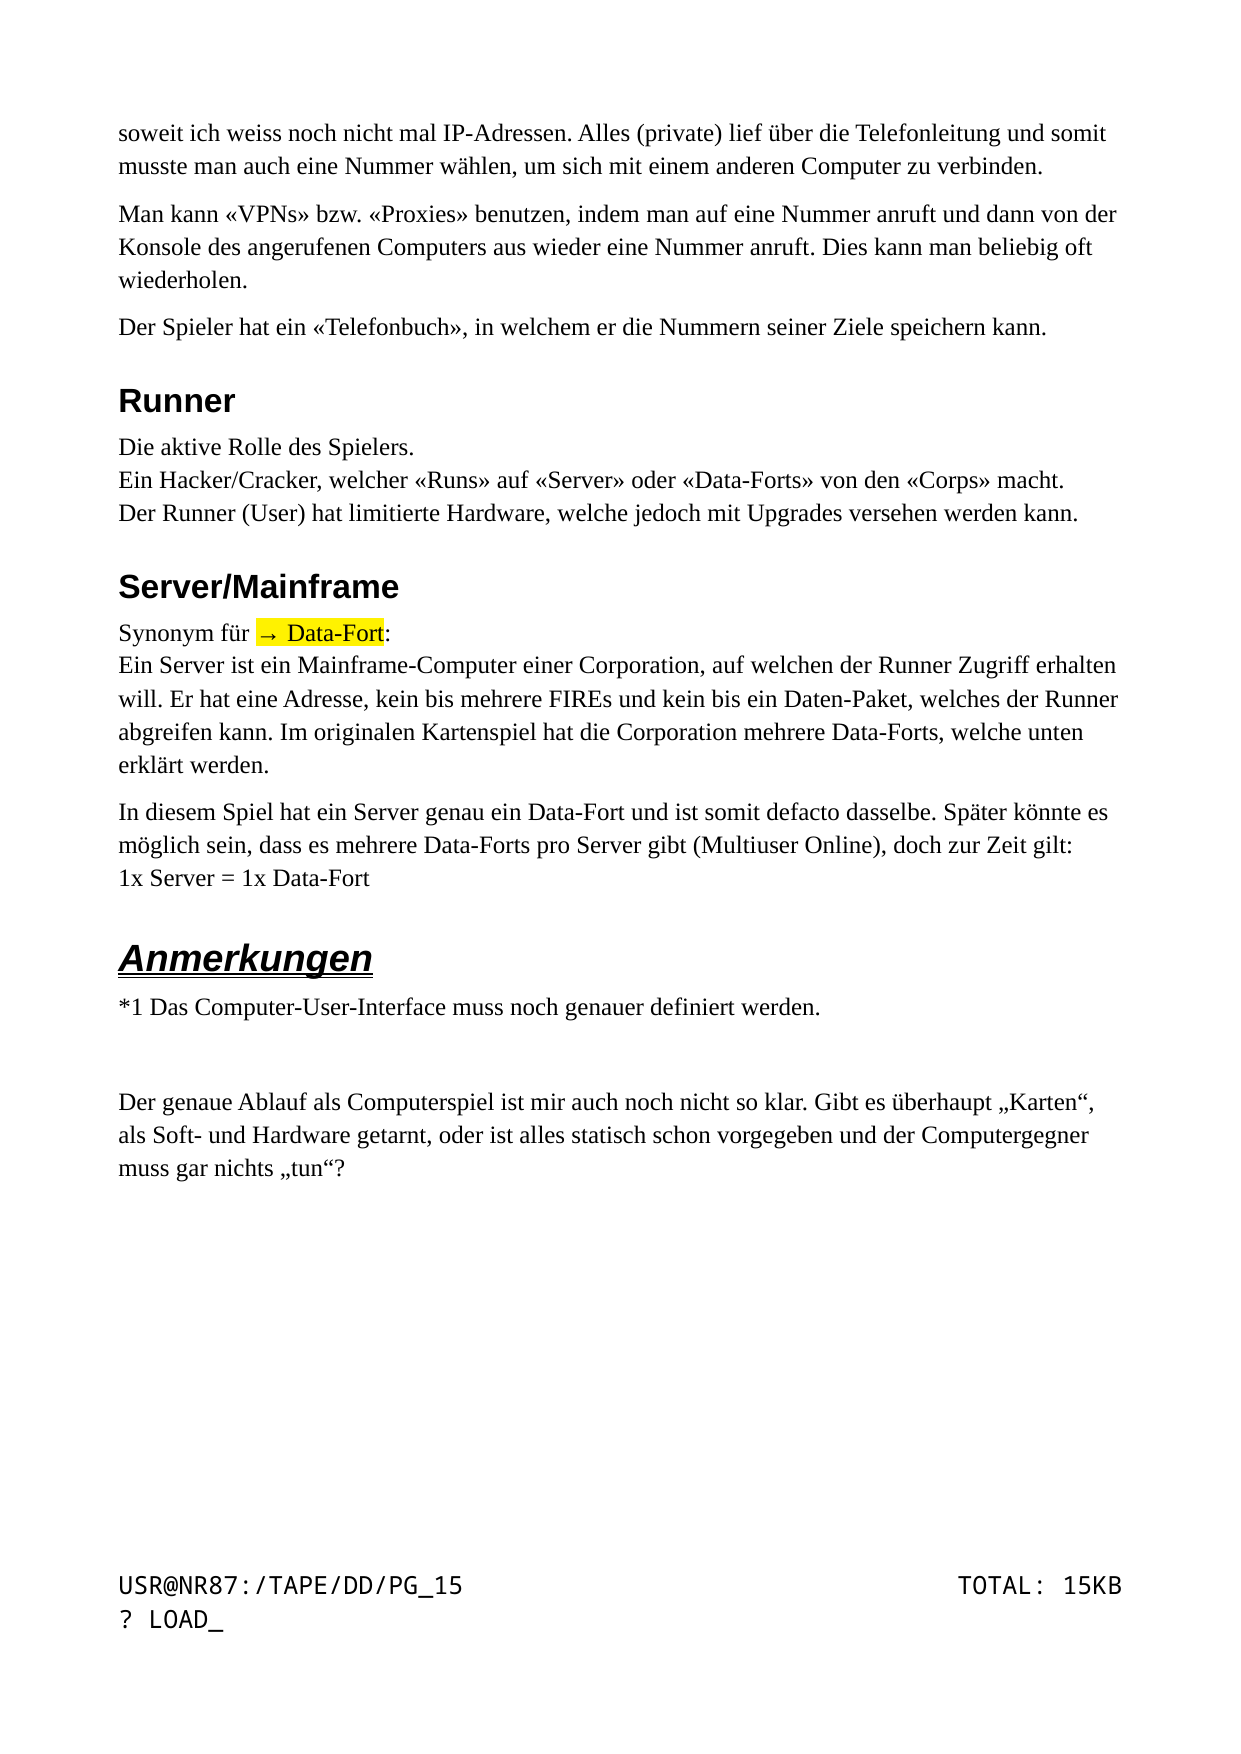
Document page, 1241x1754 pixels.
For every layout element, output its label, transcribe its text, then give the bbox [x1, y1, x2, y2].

text Man kann «VPNs» bzw. «Proxies» benutzen, indem man auf eine Nummer anruft und dann von der Konsole des angerufenen Computers aus wieder eine Nummer anruft. Dies kann man beliebig oft wiederholen. [118, 199, 1122, 293]
text Die aktive Rolle des Spielers. Ein Hacker/Cracker, welcher «Runs» auf «Server» oder «Data-Forts» von den «Corps» macht. Der Runner (User) hat limitierte Hardware, welche jedoch mit Upgrades versehen werden kann. [118, 432, 1122, 527]
text In diesem Spiel hat ein Server genau ein Data-Fort und ist somit defacto dasselbe. Später könnte es möglich sein, dass es mehrere Data-Forts pro Server gibt (Multiuser Online), doch zur Zeit gilt: 1x Server = 1x Data-Fort [118, 797, 1122, 892]
text Der Spieler hat ein «Telefonbuch», in welchem er die Nummern seiner Ziele speichern kann. [118, 312, 1122, 341]
subtitle Server/Mainframe [118, 566, 1122, 605]
text *1 Das Computer-User-Interface muss noch genauer definiert werden. [118, 992, 1122, 1021]
text Der genaue Ablauf als Computerspiel ist mir auch noch nicht so klar. Gibt es überhaupt „Karten“, als Soft- und Hardware getarnt, oder ist alles statisch schon vorgegeben und der Computergegner muss gar nichts „tun“? [118, 1087, 1122, 1182]
text soweit ich weiss noch nicht mal IP-Adressen. Alles (private) lief über die Telefonleitung und somit musste man auch eine Nummer wählen, um sich mit einem anderen Computer zu verbinden. [118, 118, 1122, 180]
text Synonym für → Data-Fort: Ein Server ist ein Mainframe-Computer einer Corporation, auf welchen der Runner Zugriff erhalten will. Er hat eine Adresse, kein bis mehrere FIREs und kein bis ein Daten-Paket, welches der Runner abgreifen kann. Im originalen Kartenspiel hat die Corporation mehrere Data-Forts, welche unten erklärt werden. [118, 618, 1122, 778]
subtitle Anmerkungen [118, 936, 1122, 979]
subtitle Runner [118, 381, 1122, 419]
